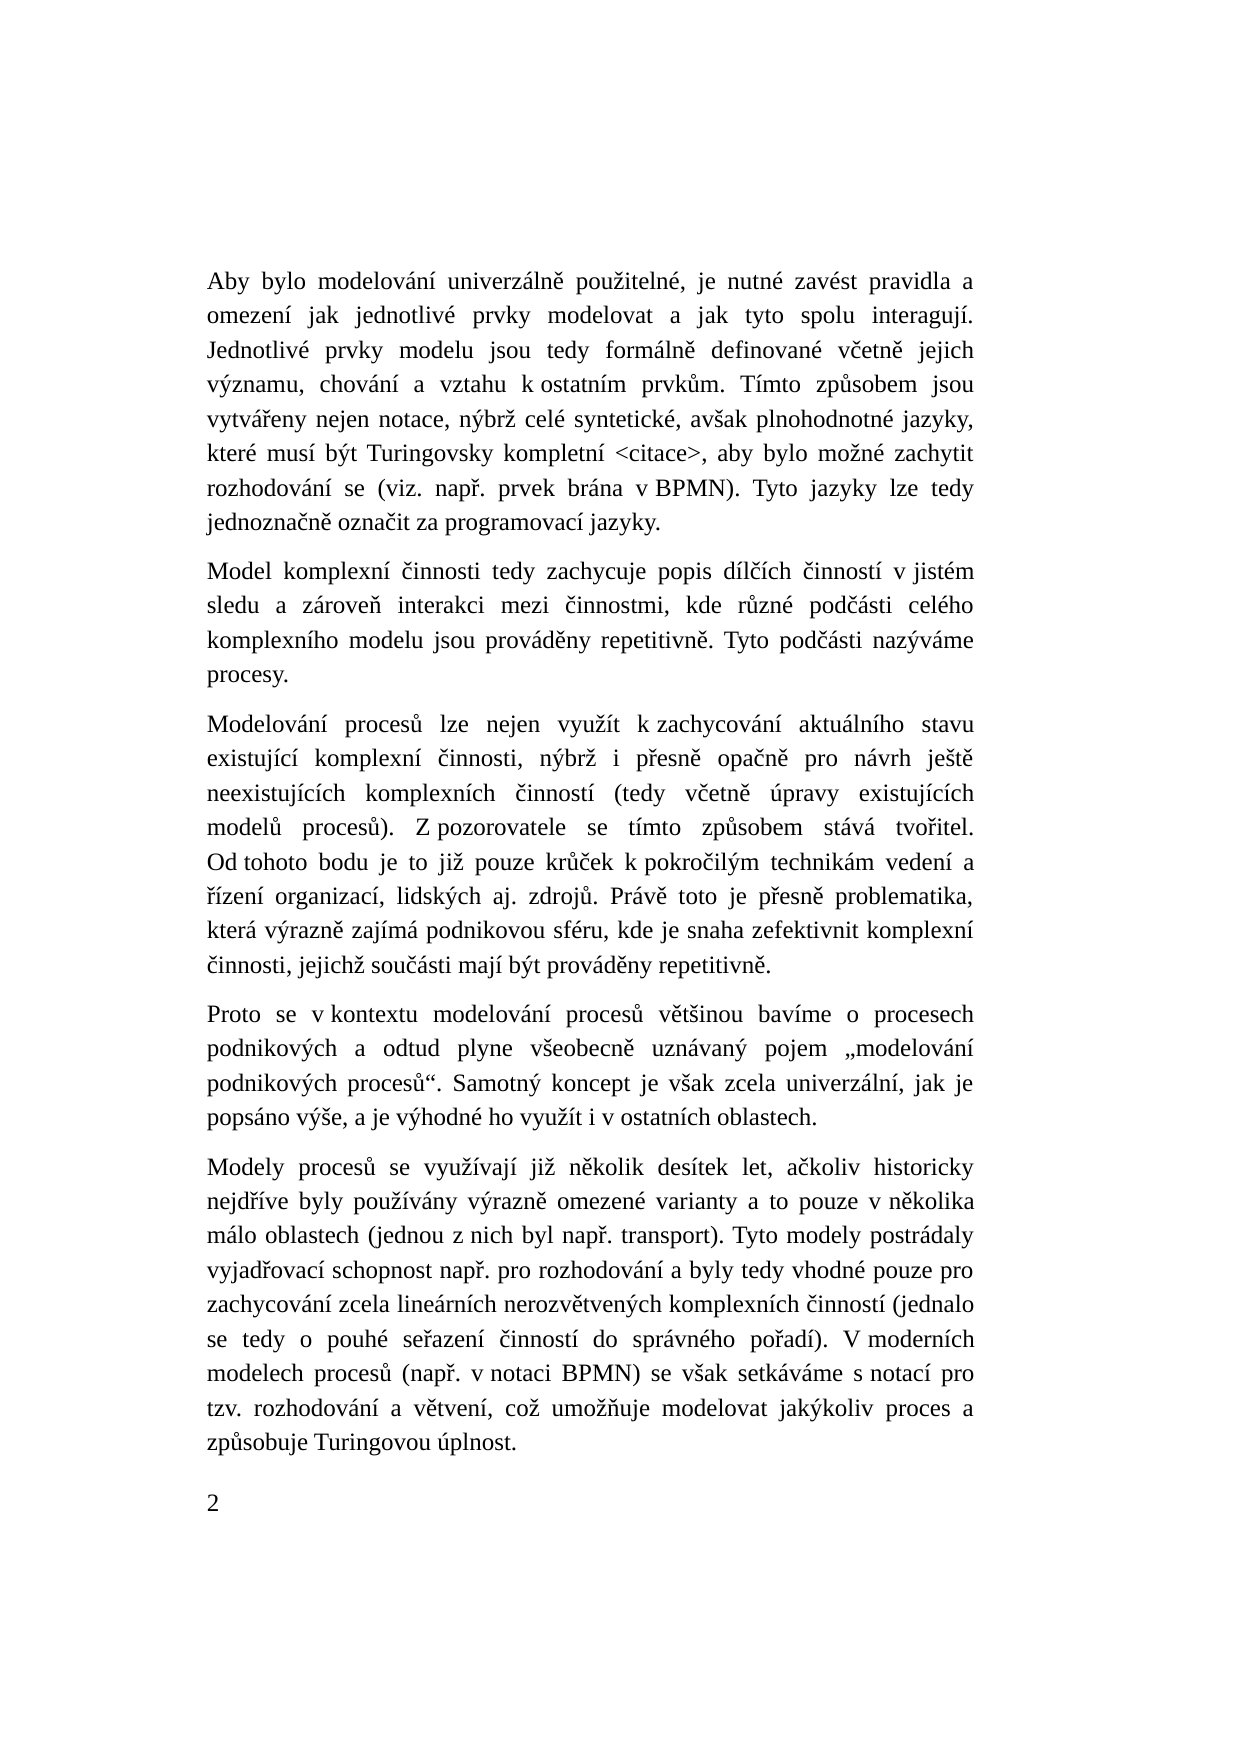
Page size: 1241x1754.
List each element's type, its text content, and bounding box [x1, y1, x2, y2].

subtitle Modelování procesů lze nejen využít k zachycování aktuálního stavu existující komplexní činnosti, nýbrž i přesně opačně pro návrh ještě neexistujících komplexních činností (tedy včetně úpravy existujících modelů procesů). Z pozorovatele se tímto způsobem stává tvořitel. Od tohoto bodu je to již pouze krůček k pokročilým technikám vedení a řízení organizací, lidských aj. zdrojů. Právě toto je přesně problematika, která výrazně zajímá podnikovou sféru, kde je snaha zefektivnit komplexní činnosti, jejichž součásti mají být prováděny repetitivně. [207, 709, 974, 979]
subtitle Aby bylo modelování univerzálně použitelné, je nutné zavést pravidla a omezení jak jednotlivé prvky modelovat a jak tyto spolu interagují. Jednotlivé prvky modelu jsou tedy formálně definované včetně jejich významu, chování a vztahu k ostatním prvkům. Tímto způsobem jsou vytvářeny nejen notace, nýbrž celé syntetické, avšak plnohodnotné jazyky, které musí být Turingovsky kompletní <citace>, aby bylo možné zachytit rozhodování se (viz. např. prvek brána v BPMN). Tyto jazyky lze tedy jednoznačně označit za programovací jazyky. [207, 266, 974, 536]
subtitle Modely procesů se využívají již několik desítek let, ačkoliv historicky nejdříve byly používány výrazně omezené varianty a to pouze v několika málo oblastech (jednou z nich byl např. transport). Tyto modely postrádaly vyjadřovací schopnost např. pro rozhodování a byly tedy vhodné pouze pro zachycování zcela lineárních nerozvětvených komplexních činností (jednalo se tedy o pouhé seřazení činností do správného pořadí). V moderních modelech procesů (např. v notaci BPMN) se však setkáváme s notací pro tzv. rozhodování a větvení, což umožňuje modelovat jakýkoliv proces a způsobuje Turingovou úplnost. [207, 1152, 974, 1456]
subtitle Model komplexní činnosti tedy zachycuje popis dílčích činností v jistém sledu a zároveň interakci mezi činnostmi, kde různé podčásti celého komplexního modelu jsou prováděny repetitivně. Tyto podčásti nazýváme procesy. [207, 556, 974, 688]
subtitle Proto se v kontextu modelování procesů většinou bavíme o procesech podnikových a odtud plyne všeobecně uznávaný pojem „modelování podnikových procesů“. Samotný koncept je však zcela univerzální, jak je popsáno výše, a je výhodné ho využít i v ostatních oblastech. [207, 999, 974, 1131]
